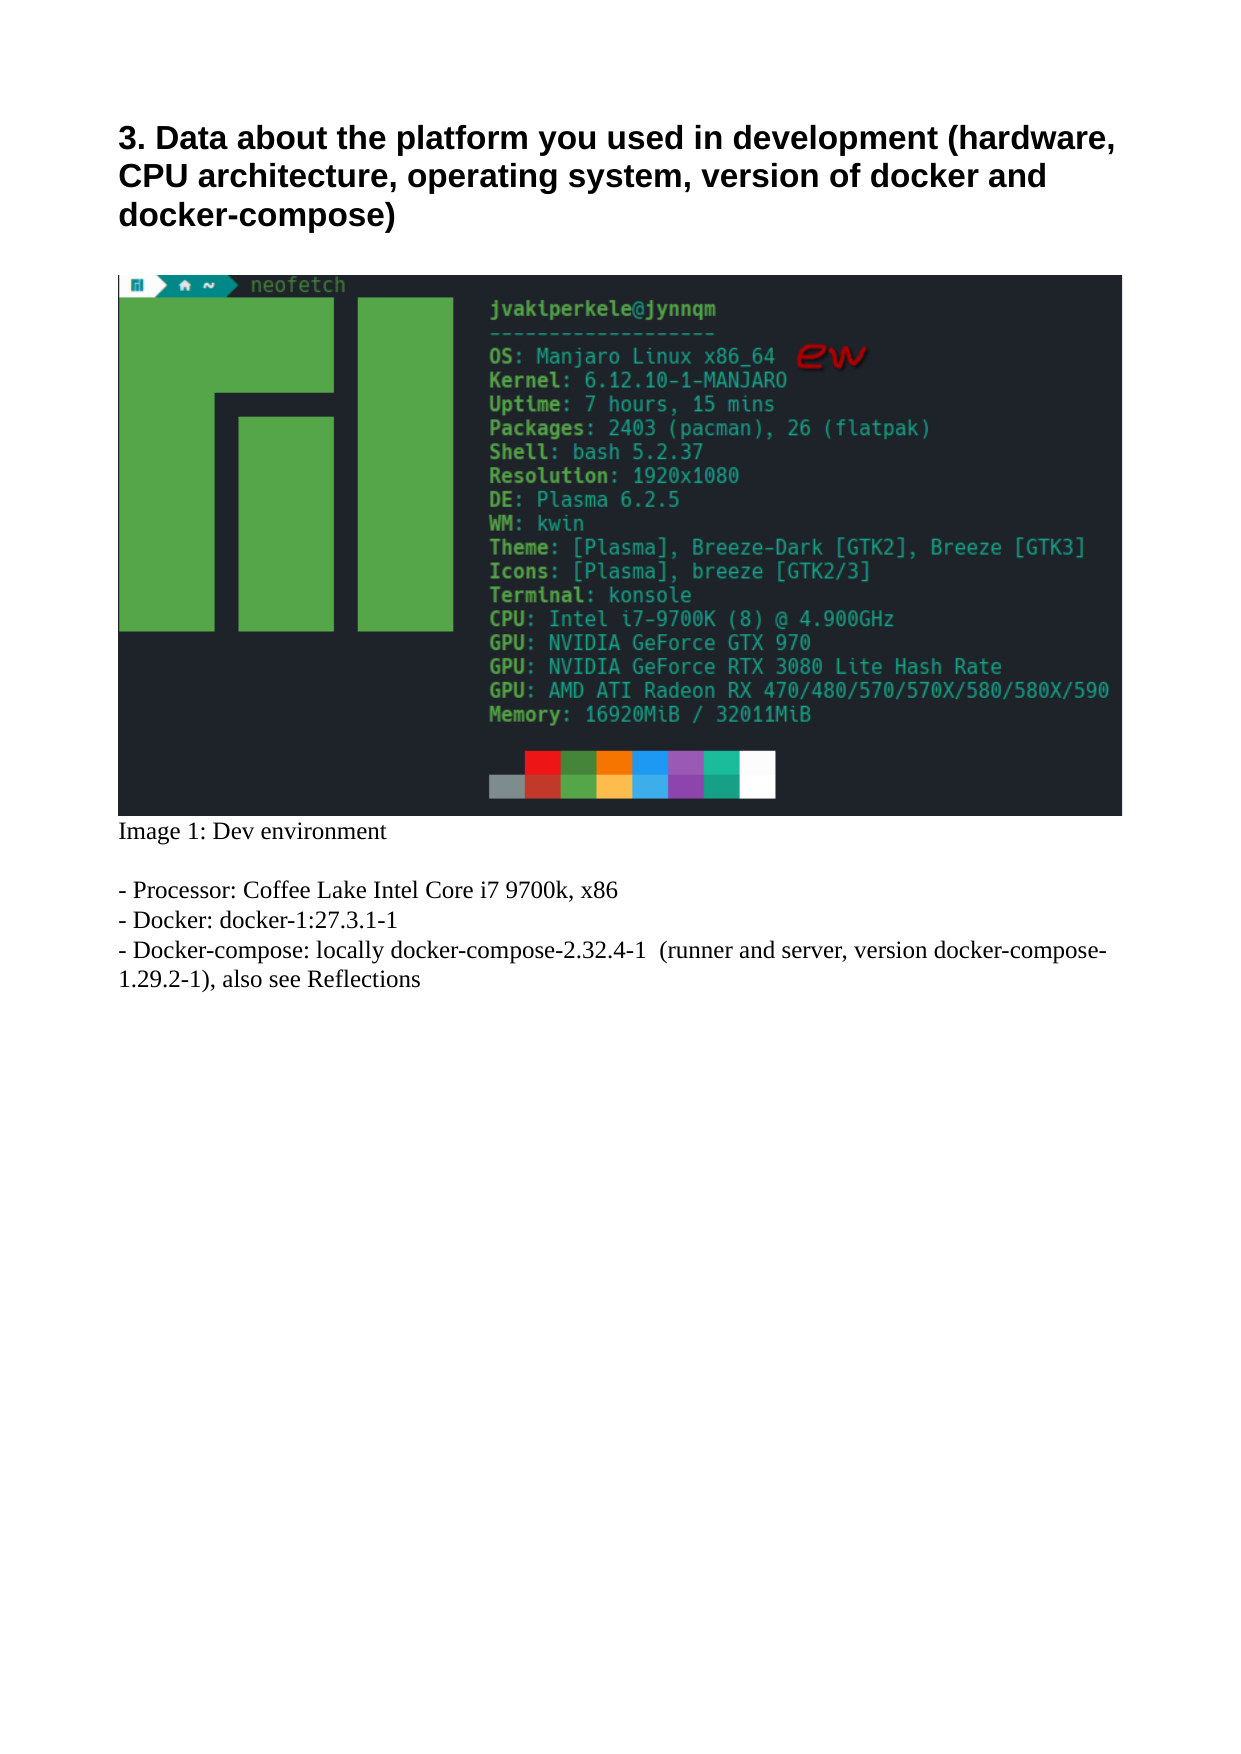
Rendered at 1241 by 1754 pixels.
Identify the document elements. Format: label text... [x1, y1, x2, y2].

picture [118, 275, 1123, 816]
text - Processor: Coffee Lake Intel Core i7 9700k, x86 [118, 874, 1122, 904]
text Image 1: Dev environment [118, 816, 1122, 845]
subtitle 3. Data about the platform you used in development (hardware, CPU architecture, operating system, version of docker and docker-compose) [118, 118, 1122, 233]
text - Docker: docker-1:27.3.1-1 [118, 904, 1122, 934]
text - Docker-compose: locally docker-compose-2.32.4-1 (runner and server, version docker-compose-1.29.2-1), also see Reflections [118, 934, 1122, 993]
